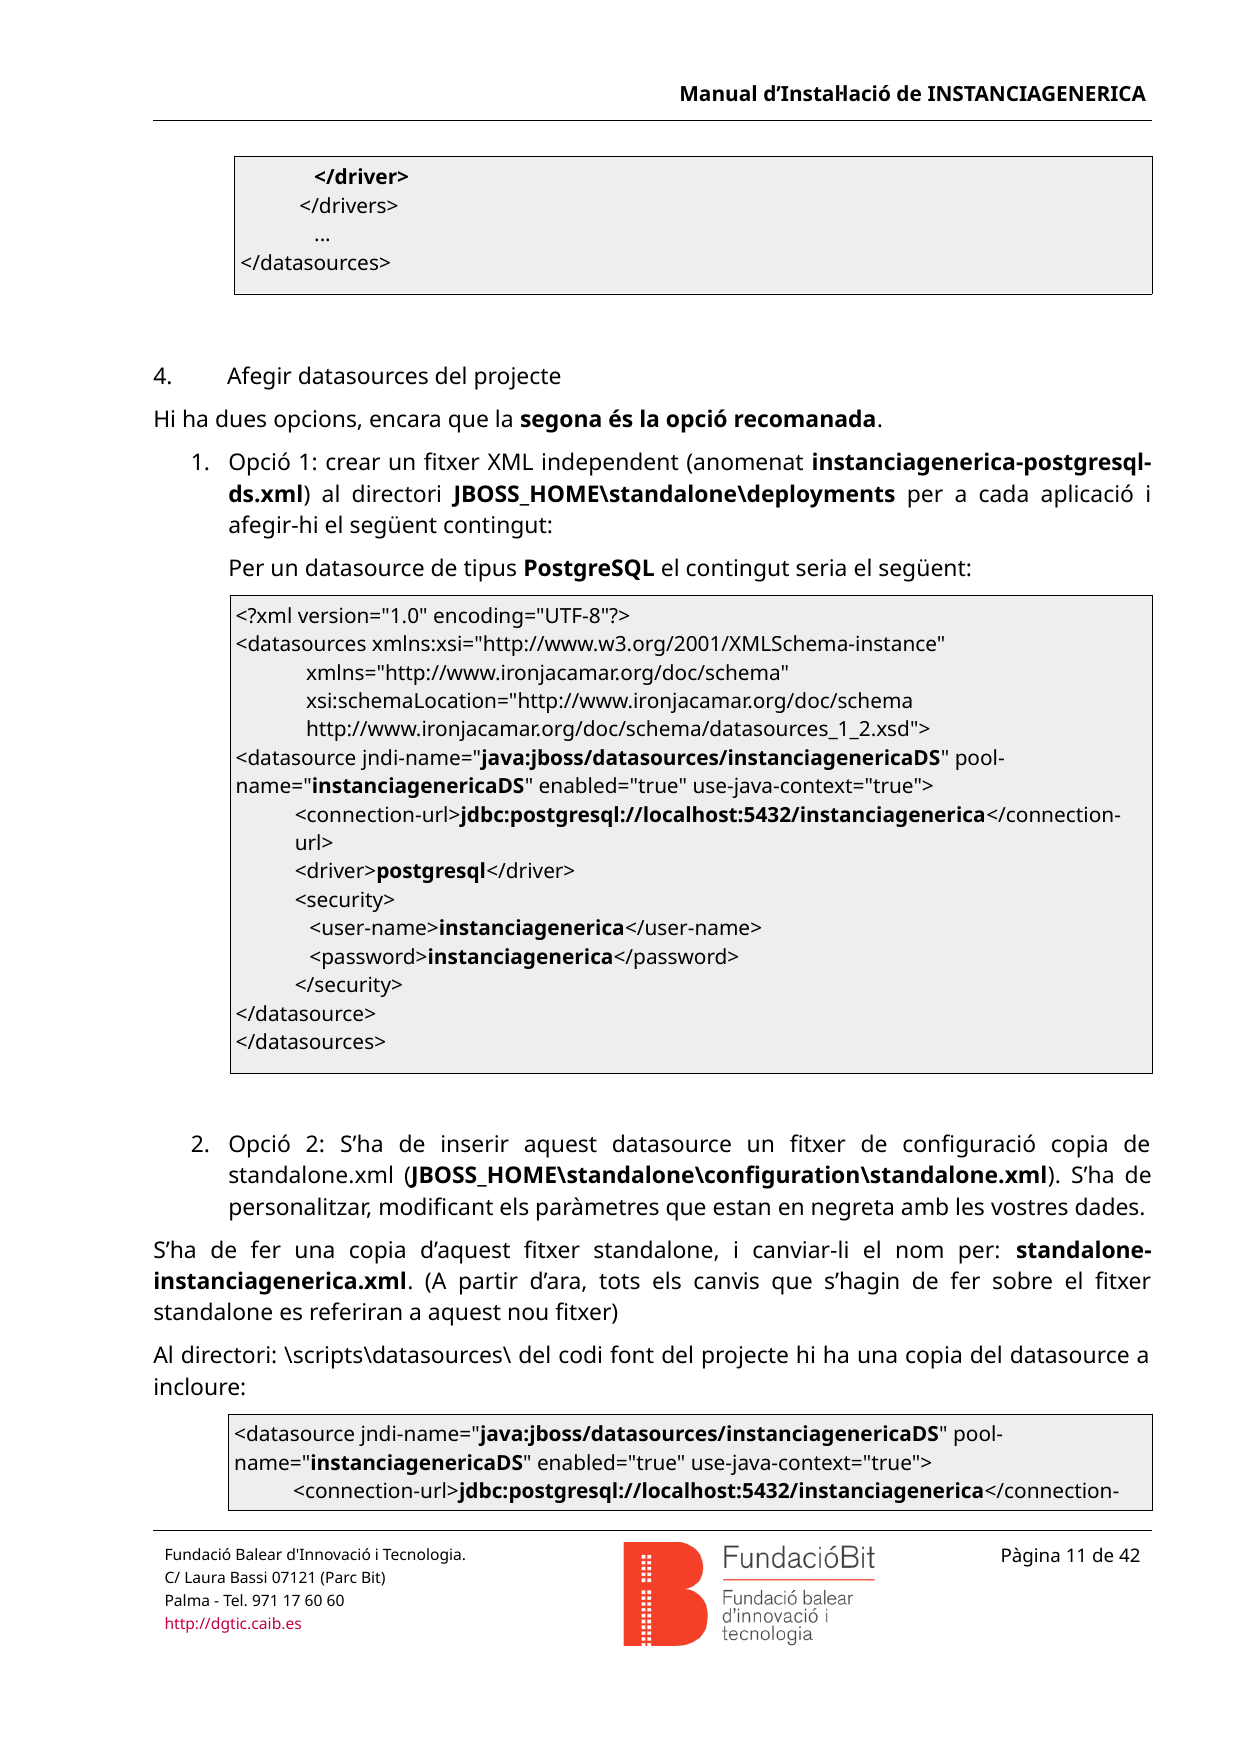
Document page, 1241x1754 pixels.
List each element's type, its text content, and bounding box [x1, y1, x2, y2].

picture [623, 1542, 875, 1646]
table_header <?xml version="1.0" encoding="UTF-8"?> <datasources xmlns:xsi="http://www.w3.org/2001/XMLSchema-instance" xmlns="http://www.ironjacamar.org/doc/schema" xsi:schemaLocation="http://www.ironjacamar.org/doc/schema http://www.ironjacamar.org/doc/schema/datasources_1_2.xsd"> <datasource jndi-name="java:jboss/datasources/instanciagenericaDS" pool-name="instanciagenericaDS" enabled="true" use-java-context="true"> <connection-url>jdbc:postgresql://localhost:5432/instanciagenerica</connection-url> <driver>postgresql</driver> <security> <user-name>instanciagenerica</user-name> <password>instanciagenerica</password> </security> </datasource> </datasources> [231, 596, 1152, 1073]
text Al directori: \scripts\datasources\ del codi font del projecte hi ha una copia del datasource a incloure: [153, 1339, 1152, 1402]
table_header <datasource jndi-name="java:jboss/datasources/instanciagenericaDS" pool-name="instanciagenericaDS" enabled="true" use-java-context="true"> <connection-url>jdbc:postgresql://localhost:5432/instanciagenerica</connection- [229, 1415, 1152, 1510]
list Opció 2: S’ha de inserir aquest datasource un fitxer de configuració copia de standalone.xml (JBOSS_HOME\standalone\configuration\standalone.xml). S’ha de personalitzar, modificant els paràmetres que estan en negreta amb les vostres dades. [191, 1128, 1152, 1222]
text Hi ha dues opcions, encara que la segona és la opció recomanada. [153, 403, 1152, 434]
list Opció 1: crear un fitxer XML independent (anomenat instanciagenerica-postgresql-ds.xml) al directori JBOSS_HOME\standalone\deployments per a cada aplicació i afegir-hi el següent contingut: [191, 446, 1152, 540]
text 4. Afegir datasources del projecte [153, 360, 1152, 392]
table_header </driver> </drivers> ... </datasources> [235, 157, 1152, 293]
list Per un datasource de tipus PostgreSQL el contingut seria el següent: [191, 552, 1152, 583]
text S’ha de fer una copia d’aquest fitxer standalone, i canviar-li el nom per: standalone-instanciagenerica.xml. (A partir d’ara, tots els canvis que s’hagin de fer sobre el fitxer standalone es referiran a aquest nou fitxer) [153, 1234, 1152, 1327]
